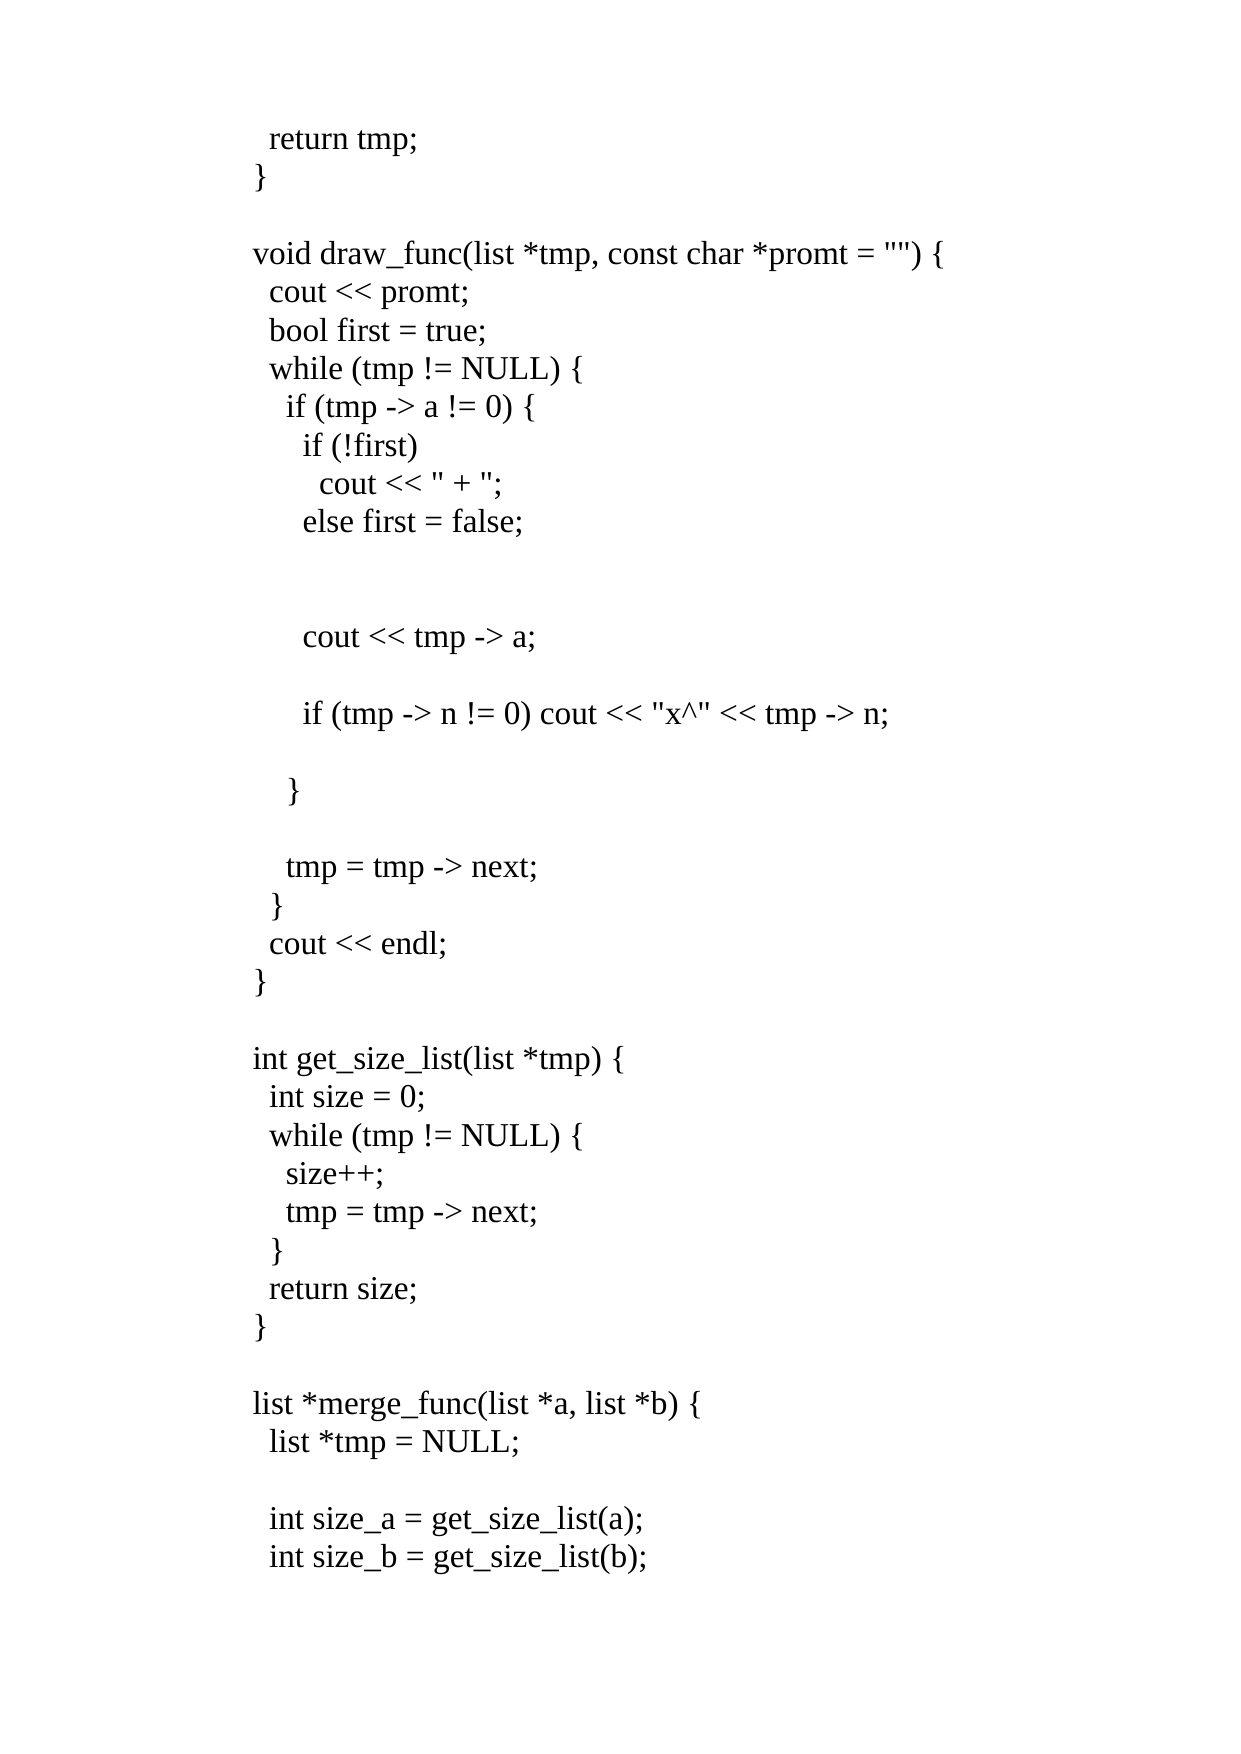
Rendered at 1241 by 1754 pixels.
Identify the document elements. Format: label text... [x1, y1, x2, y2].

list if (!first) [252, 425, 1152, 463]
list if (tmp -> a != 0) { [252, 386, 1152, 425]
list if (tmp -> n != 0) cout << "x^" << tmp -> n; [252, 693, 1152, 731]
list return tmp; [252, 118, 1152, 156]
list } [252, 1306, 1152, 1345]
list int get_size_list(list *tmp) { [252, 1038, 1152, 1076]
list cout << promt; [252, 271, 1152, 310]
list } [252, 961, 1152, 1000]
list cout << " + "; [252, 463, 1152, 501]
list int size = 0; [252, 1076, 1152, 1115]
list return size; [252, 1268, 1152, 1306]
list list *merge_func(list *a, list *b) { [252, 1383, 1152, 1421]
list size++; [252, 1153, 1152, 1191]
list tmp = tmp -> next; [252, 1191, 1152, 1230]
list } [252, 885, 1152, 923]
list cout << tmp -> a; [252, 616, 1152, 655]
list cout << endl; [252, 923, 1152, 961]
list while (tmp != NULL) { [252, 1115, 1152, 1153]
list else first = false; [252, 501, 1152, 540]
list tmp = tmp -> next; [252, 846, 1152, 885]
list } [252, 156, 1152, 195]
list int size_a = get_size_list(a); [252, 1498, 1152, 1536]
list bool first = true; [252, 310, 1152, 348]
list } [252, 770, 1152, 808]
list } [252, 1230, 1152, 1268]
list void draw_func(list *tmp, const char *promt = "") { [252, 233, 1152, 271]
list int size_b = get_size_list(b); [252, 1536, 1152, 1575]
list while (tmp != NULL) { [252, 348, 1152, 386]
list list *tmp = NULL; [252, 1421, 1152, 1460]
